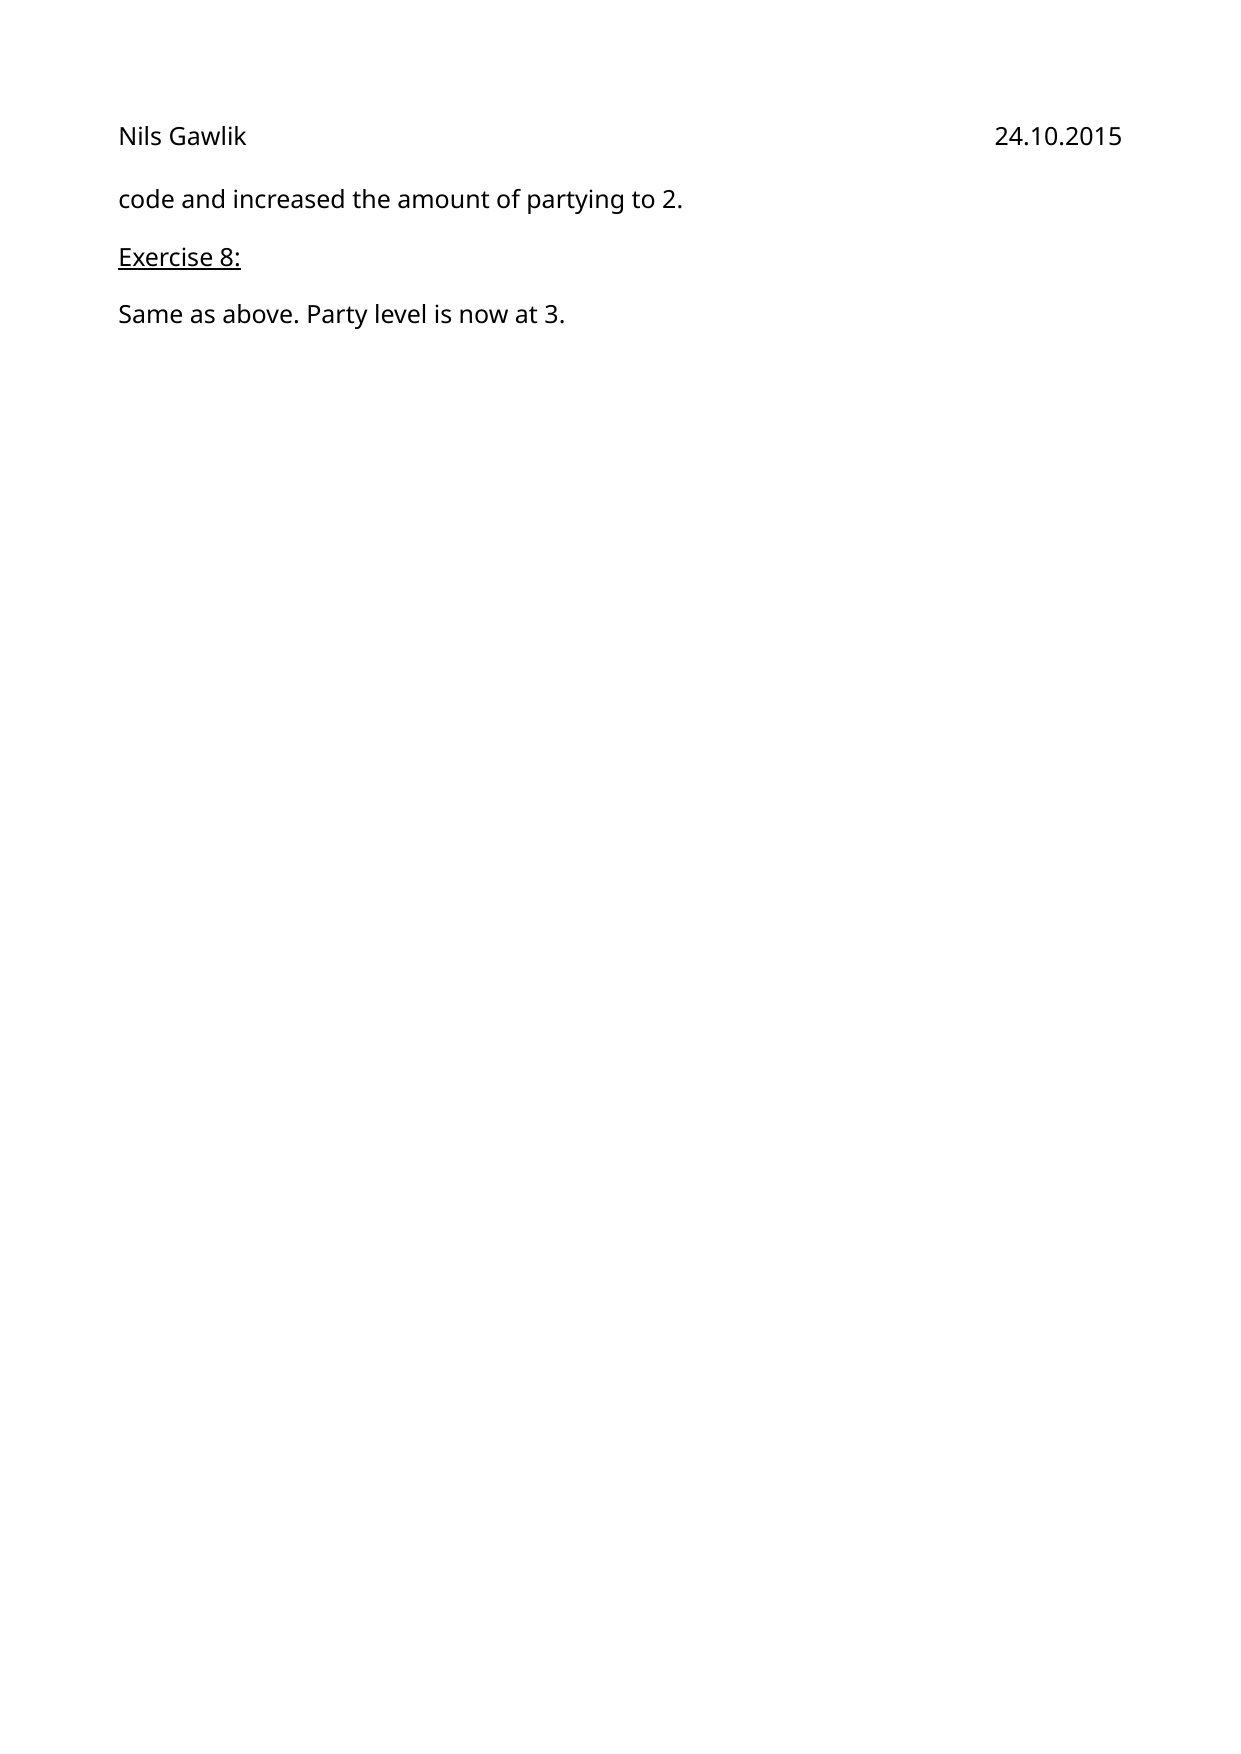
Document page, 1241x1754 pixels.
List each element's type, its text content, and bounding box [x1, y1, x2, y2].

text code and increased the amount of partying to 2. [118, 182, 1122, 216]
text Same as above. Party level is now at 3. [118, 297, 1122, 331]
text Exercise 8: [118, 239, 1122, 273]
